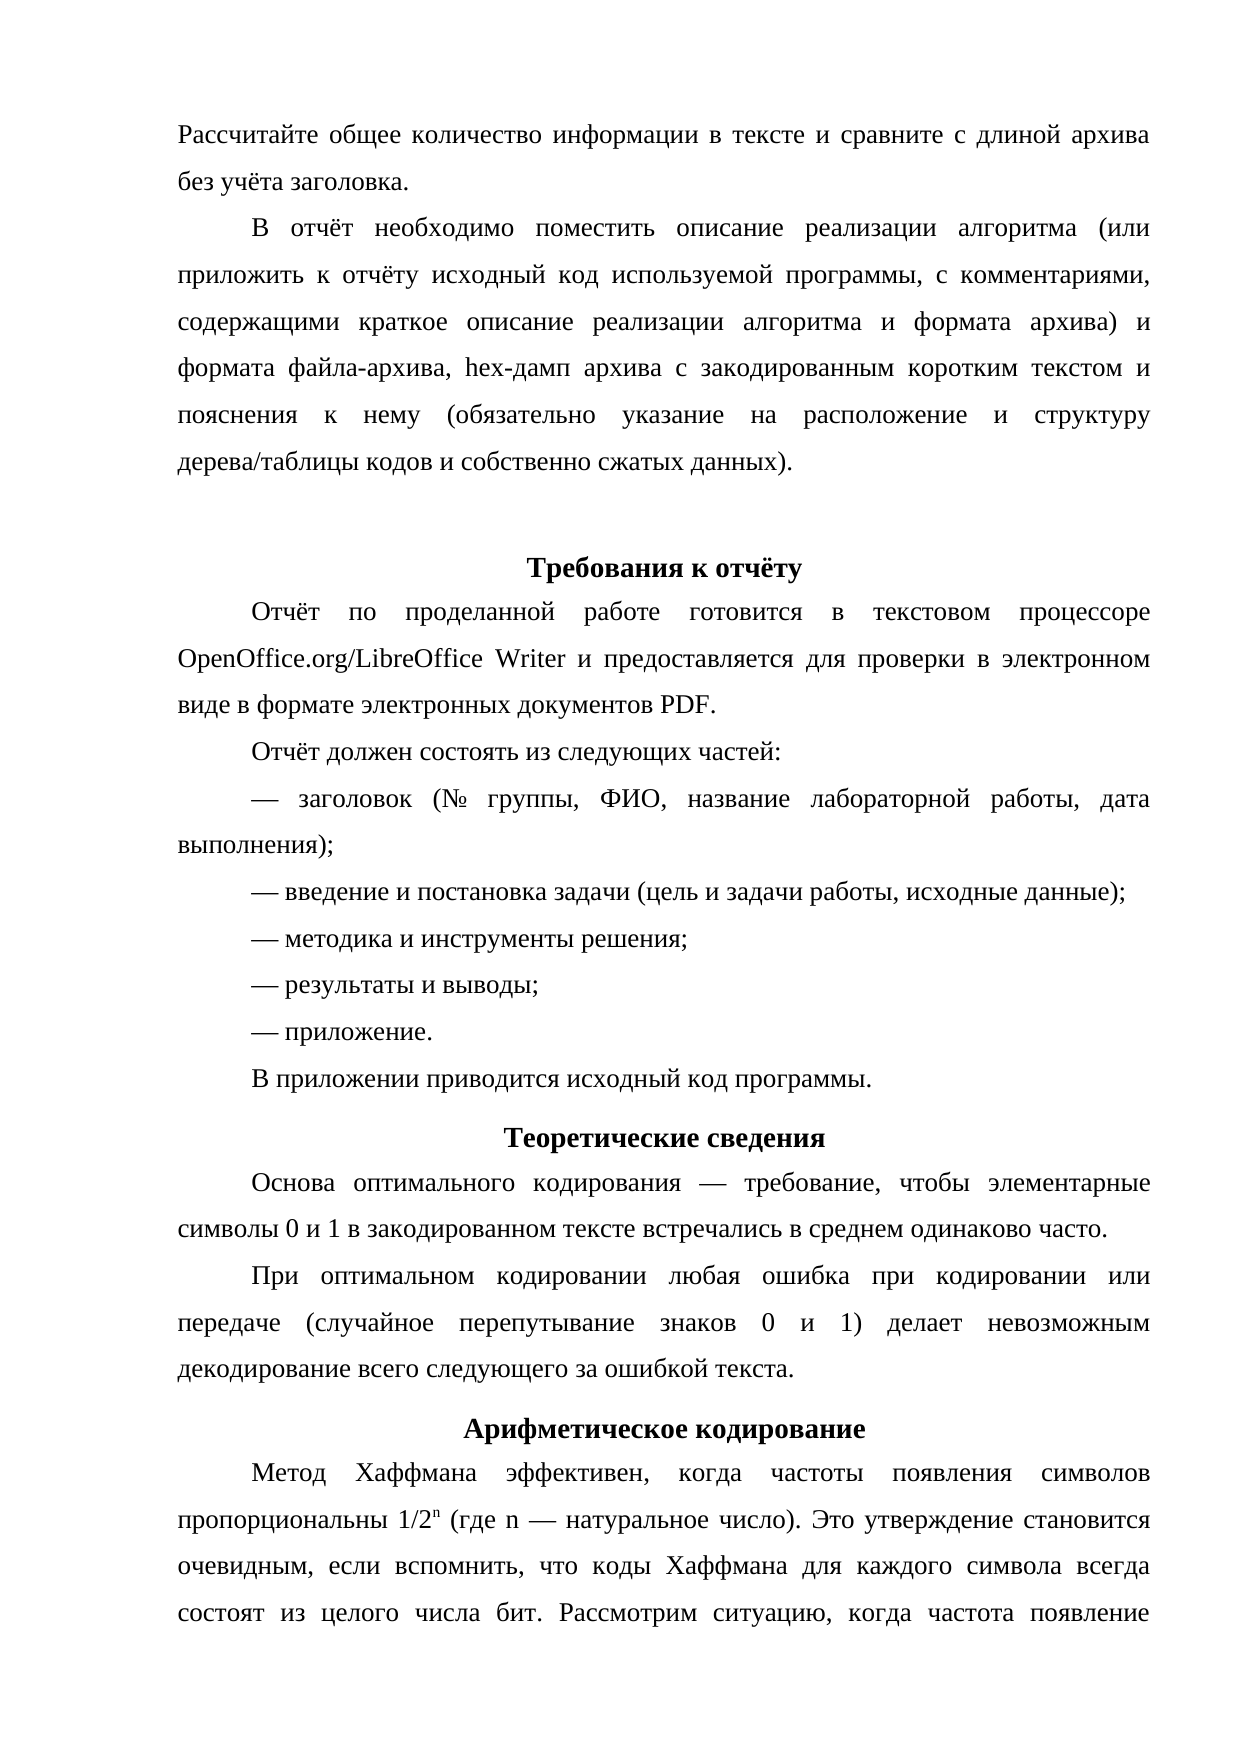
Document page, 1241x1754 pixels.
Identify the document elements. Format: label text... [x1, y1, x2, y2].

text При оптимальном кодировании любая ошибка при кодировании или передаче (случайное перепутывание знаков 0 и 1) делает невозможным декодирование всего следующего за ошибкой текста. [177, 1259, 1152, 1383]
text Отчёт по проделанной работе готовится в текстовом процессоре OpenOffice.org/LibreOffice Writer и предоставляется для проверки в электронном виде в формате электронных документов PDF. [177, 595, 1152, 720]
text — приложение. [177, 1015, 1152, 1046]
text Рассчитайте общее количество информации в тексте и сравните с длиной архива без учёта заголовка. [177, 118, 1152, 196]
text — методика и инструменты решения; [177, 922, 1152, 953]
subtitle Теоретические сведения [177, 1120, 1152, 1154]
subtitle Требования к отчёту [177, 550, 1152, 583]
text В отчёт необходимо поместить описание реализации алгоритма (или приложить к отчёту исходный код используемой программы, с комментариями, содержащими краткое описание реализации алгоритма и формата архива) и формата файла-архива, hex-дамп архива с закодированным коротким текстом и пояснения к нему (обязательно указание на расположение и структуру дерева/таблицы кодов и собственно сжатых данных). [177, 211, 1152, 476]
text — заголовок (№ группы, ФИО, название лабораторной работы, дата выполнения); [177, 782, 1152, 860]
text В приложении приводится исходный код программы. [177, 1062, 1152, 1093]
text — введение и постановка задачи (цель и задачи работы, исходные данные); [177, 875, 1152, 906]
text Метод Хаффмана эффективен, когда частоты появления символов пропорциональны 1/2n (где n — натуральное число). Это утверждение становится очевидным, если вспомнить, что коды Хаффмана для каждого символа всегда состоят из целого числа бит. Рассмотрим ситуацию, когда частота появление [177, 1456, 1152, 1627]
subtitle Арифметическое кодирование [177, 1411, 1152, 1444]
text Основа оптимального кодирования — требование, чтобы элементарные символы 0 и 1 в закодированном тексте встречались в среднем одинаково часто. [177, 1166, 1152, 1243]
text Отчёт должен состоять из следующих частей: [177, 735, 1152, 766]
text — результаты и выводы; [177, 968, 1152, 1000]
